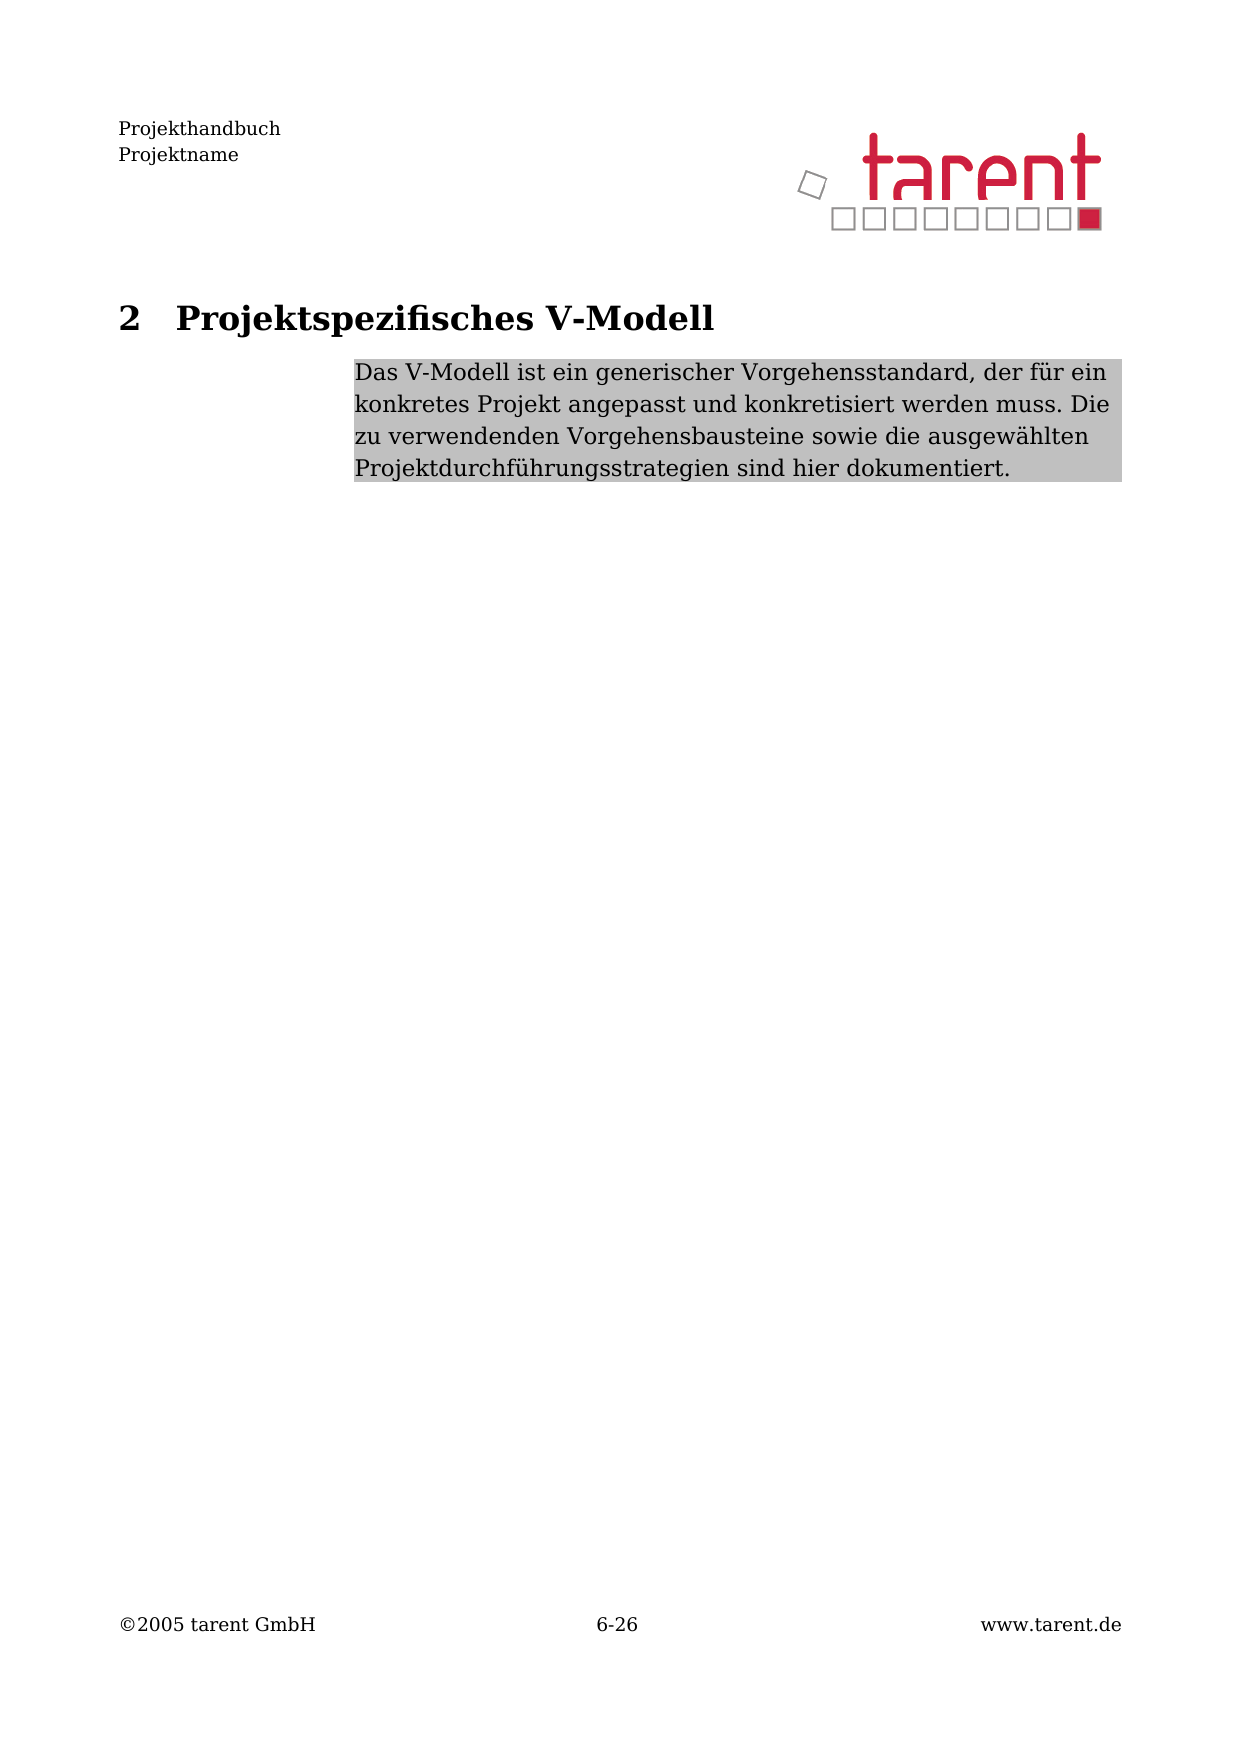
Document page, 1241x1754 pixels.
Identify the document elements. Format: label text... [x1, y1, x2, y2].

picture [784, 120, 1117, 242]
subtitle Projektspezifisches V-Modell [118, 299, 1122, 339]
text Das V-Modell ist ein generischer Vorgehensstandard, der für ein konkretes Projekt angepasst und konkretisiert werden muss. Die zu verwendenden Vorgehensbausteine sowie die ausgewählten Projektdurchführungsstrategien sind hier dokumentiert. [354, 359, 1122, 482]
